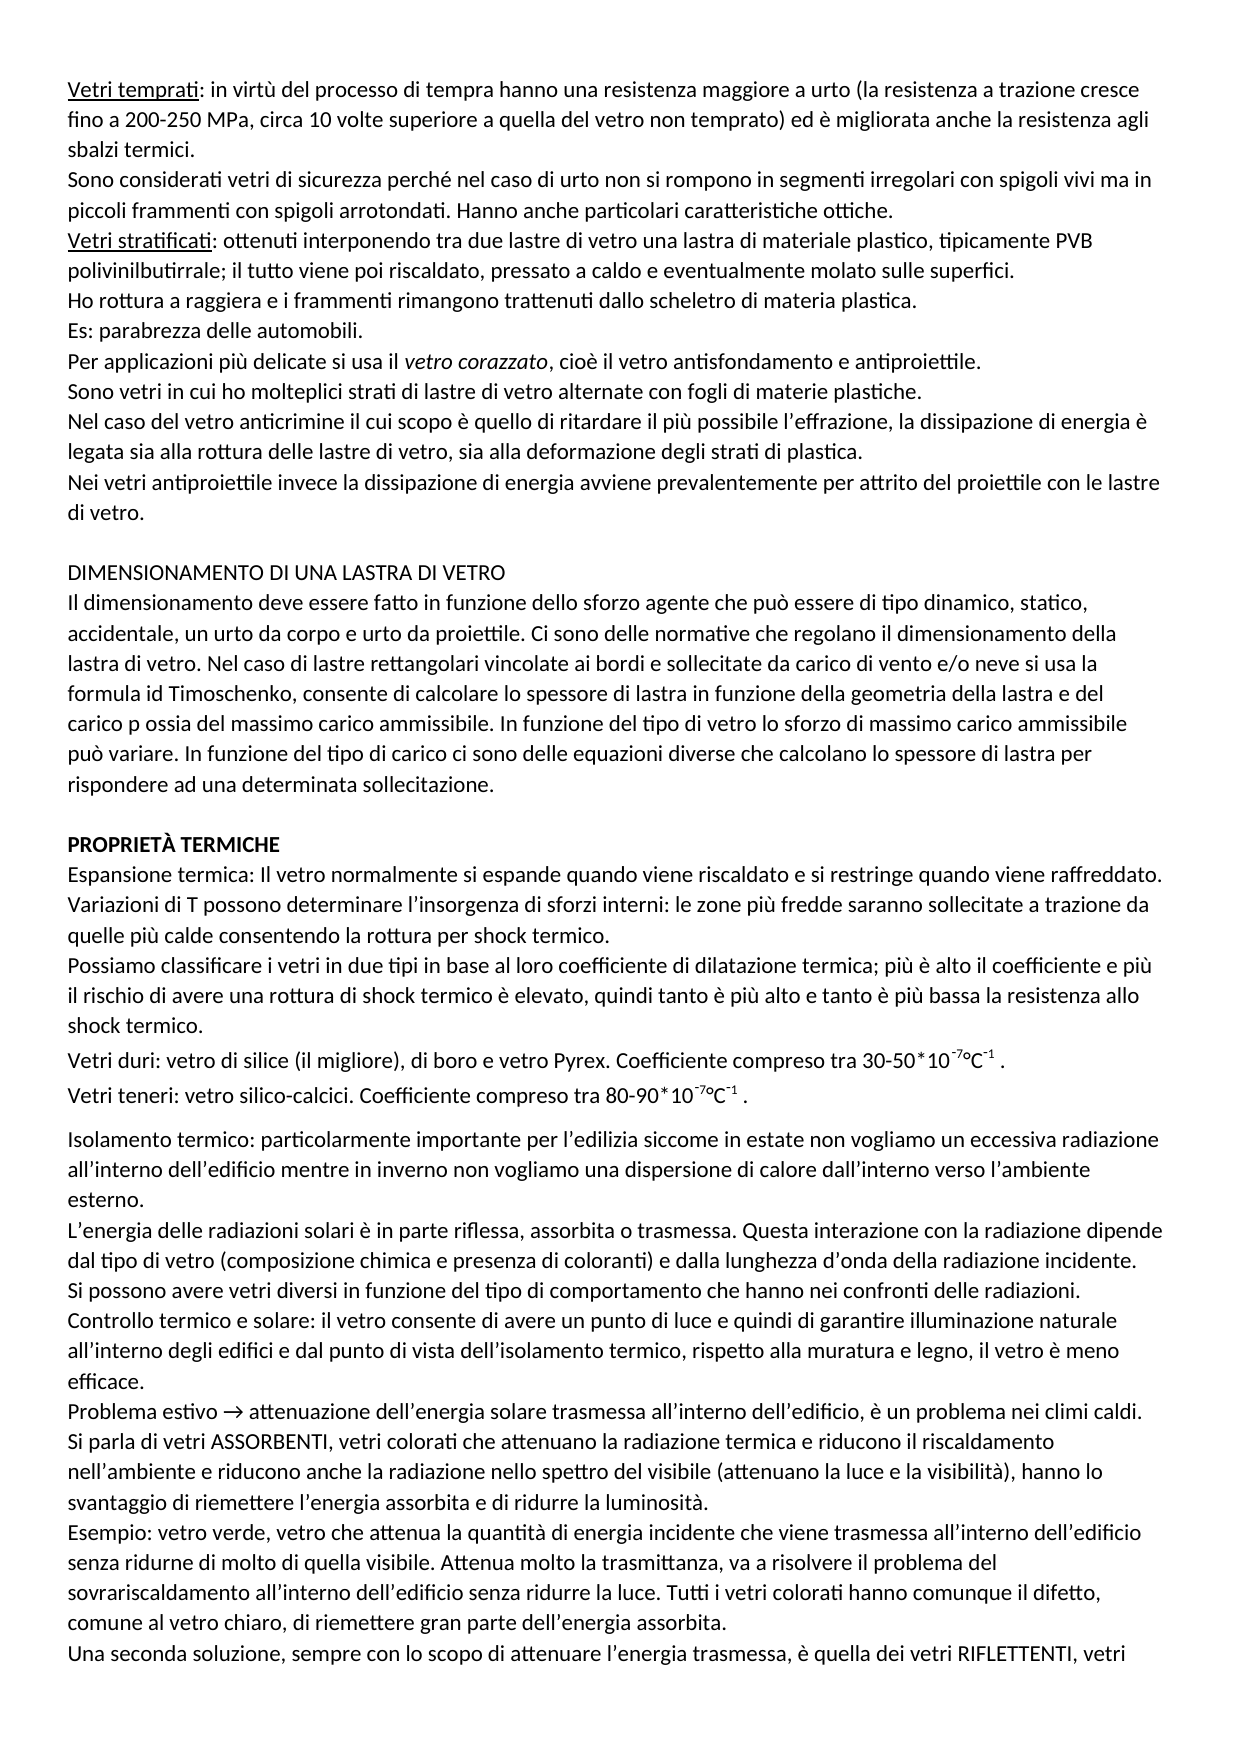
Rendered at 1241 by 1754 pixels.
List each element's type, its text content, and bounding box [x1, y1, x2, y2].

text Vetri temprati: in virtù del processo di tempra hanno una resistenza maggiore a urto (la resistenza a trazione cresce fino a 200-250 MPa, circa 10 volte superiore a quella del vetro non temprato) ed è migliorata anche la resistenza agli sbalzi termici. Sono considerati vetri di sicurezza perché nel caso di urto non si rompono in segmenti irregolari con spigoli vivi ma in piccoli frammenti con spigoli arrotondati. Hanno anche particolari caratteristiche ottiche. Vetri stratificati: ottenuti interponendo tra due lastre di vetro una lastra di materiale plastico, tipicamente PVB polivinilbutirrale; il tutto viene poi riscaldato, pressato a caldo e eventualmente molato sulle superfici. Ho rottura a raggiera e i frammenti rimangono trattenuti dallo scheletro di materia plastica. Es: parabrezza delle automobili. Per applicazioni più delicate si usa il vetro corazzato, cioè il vetro antisfondamento e antiproiettile. Sono vetri in cui ho molteplici strati di lastre di vetro alternate con fogli di materie plastiche. Nel caso del vetro anticrimine il cui scopo è quello di ritardare il più possibile l’effrazione, la dissipazione di energia è legata sia alla rottura delle lastre di vetro, sia alla deformazione degli strati di plastica. Nei vetri antiproiettile invece la dissipazione di energia avviene prevalentemente per attrito del proiettile con le lastre di vetro. DIMENSIONAMENTO DI UNA LASTRA DI VETRO Il dimensionamento deve essere fatto in funzione dello sforzo agente che può essere di tipo dinamico, statico, accidentale, un urto da corpo e urto da proiettile. Ci sono delle normative che regolano il dimensionamento della lastra di vetro. Nel caso di lastre rettangolari vincolate ai bordi e sollecitate da carico di vento e/o neve si usa la formula id Timoschenko, consente di calcolare lo spessore di lastra in funzione della geometria della lastra e del carico p ossia del massimo carico ammissibile. In funzione del tipo di vetro lo sforzo di massimo carico ammissibile può variare. In funzione del tipo di carico ci sono delle equazioni diverse che calcolano lo spessore di lastra per rispondere ad una determinata sollecitazione. PROPRIETÀ TERMICHE Espansione termica: Il vetro normalmente si espande quando viene riscaldato e si restringe quando viene raffreddato. Variazioni di T possono determinare l’insorgenza di sforzi interni: le zone più fredde saranno sollecitate a trazione da quelle più calde consentendo la rottura per shock termico. Possiamo classificare i vetri in due tipi in base al loro coefficiente di dilatazione termica; più è alto il coefficiente e più il rischio di avere una rottura di shock termico è elevato, quindi tanto è più alto e tanto è più bassa la resistenza allo shock termico. Vetri duri: vetro di silice (il migliore), di boro e vetro Pyrex. Coefficiente compreso tra 30-50*10-7°C-1 . Vetri teneri: vetro silico-calcici. Coefficiente compreso tra 80-90*10-7°C-1 . [67, 75, 1165, 1111]
text Isolamento termico: particolarmente importante per l’edilizia siccome in estate non vogliamo un eccessiva radiazione all’interno dell’edificio mentre in inverno non vogliamo una dispersione di calore dall’interno verso l’ambiente esterno. L’energia delle radiazioni solari è in parte riflessa, assorbita o trasmessa. Questa interazione con la radiazione dipende dal tipo di vetro (composizione chimica e presenza di coloranti) e dalla lunghezza d’onda della radiazione incidente. Si possono avere vetri diversi in funzione del tipo di comportamento che hanno nei confronti delle radiazioni. Controllo termico e solare: il vetro consente di avere un punto di luce e quindi di garantire illuminazione naturale all’interno degli edifici e dal punto di vista dell’isolamento termico, rispetto alla muratura e legno, il vetro è meno efficace. Problema estivo → attenuazione dell’energia solare trasmessa all’interno dell’edificio, è un problema nei climi caldi. Si parla di vetri ASSORBENTI, vetri colorati che attenuano la radiazione termica e riducono il riscaldamento nell’ambiente e riducono anche la radiazione nello spettro del visibile (attenuano la luce e la visibilità), hanno lo svantaggio di riemettere l’energia assorbita e di ridurre la luminosità. Esempio: vetro verde, vetro che attenua la quantità di energia incidente che viene trasmessa all’interno dell’edificio senza ridurne di molto di quella visibile. Attenua molto la trasmittanza, va a risolvere il problema del sovrariscaldamento all’interno dell’edificio senza ridurre la luce. Tutti i vetri colorati hanno comunque il difetto, comune al vetro chiaro, di riemettere gran parte dell’energia assorbita. Una seconda soluzione, sempre con lo scopo di attenuare l’energia trasmessa, è quella dei vetri RIFLETTENTI, vetri [67, 1125, 1165, 1667]
